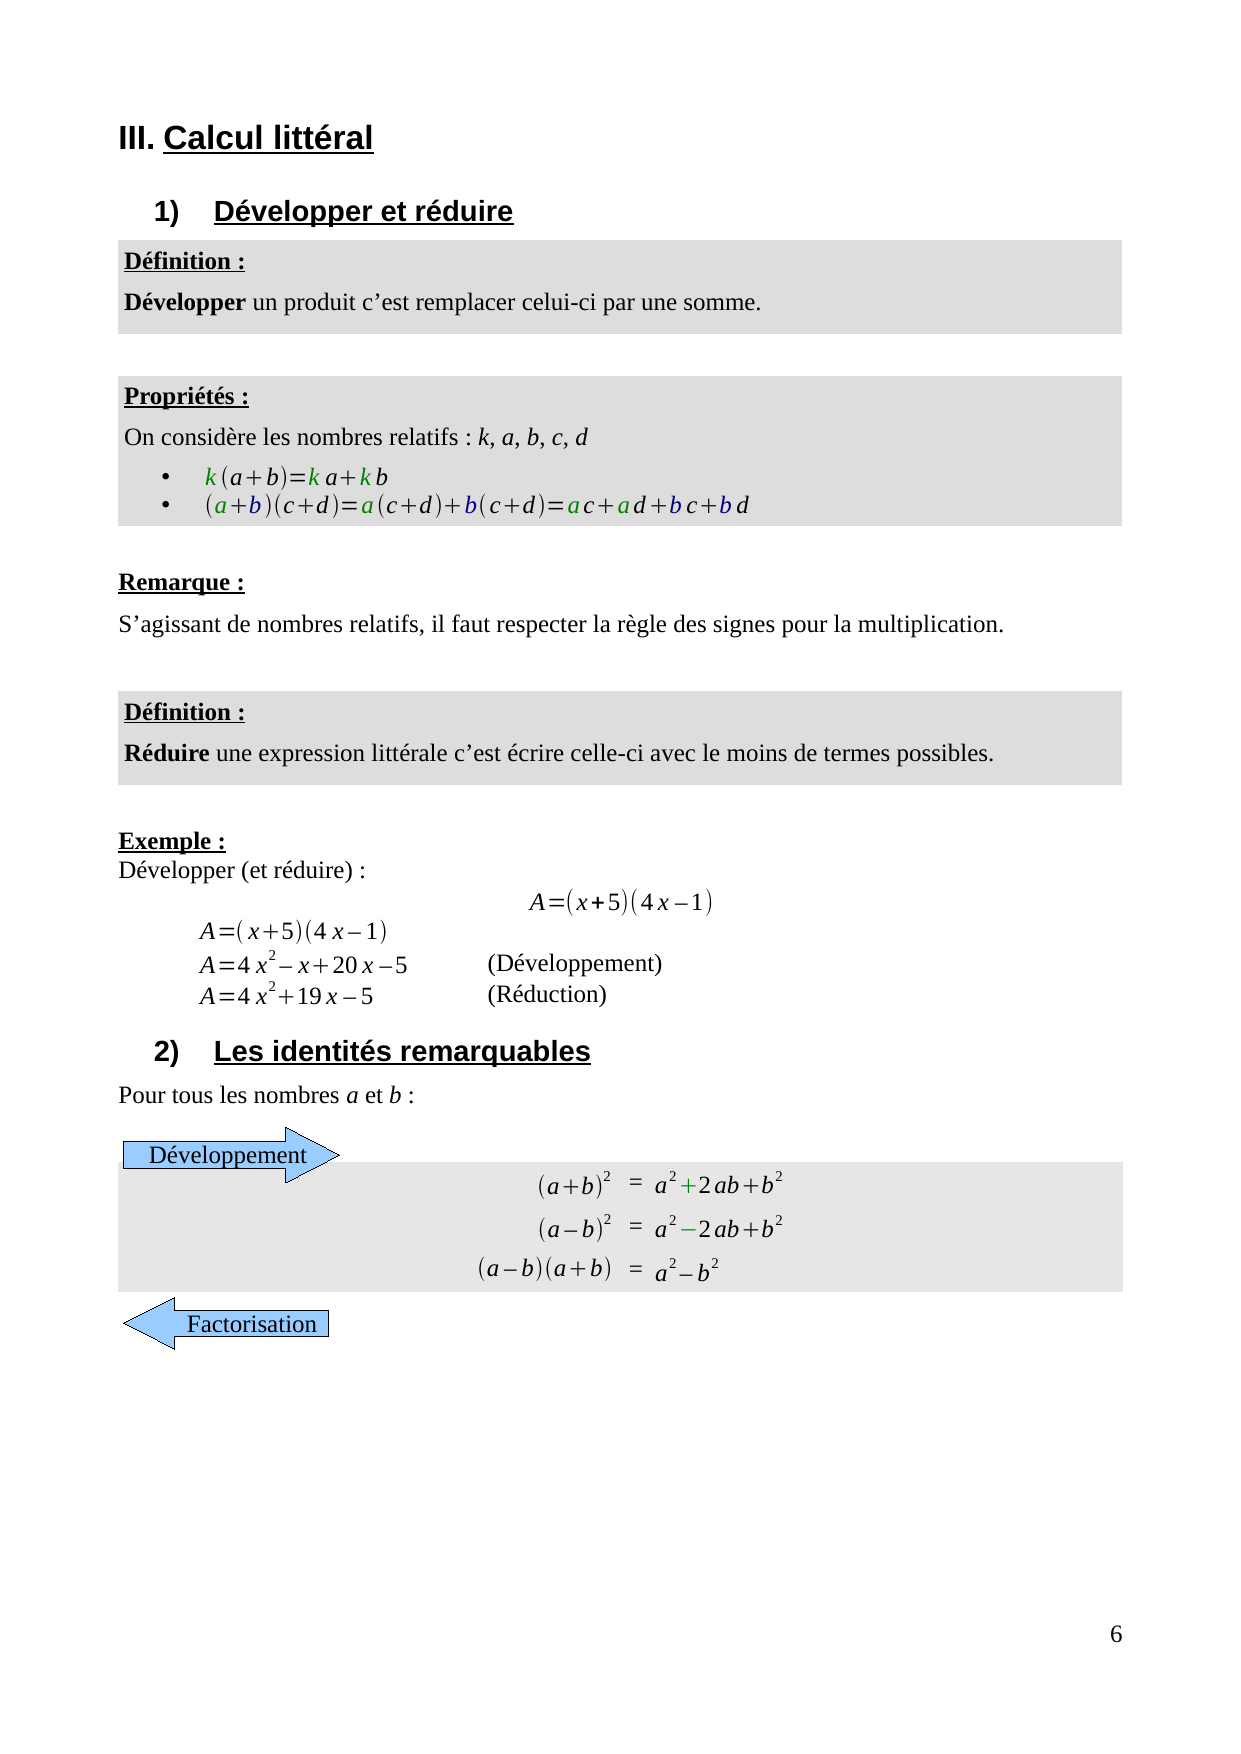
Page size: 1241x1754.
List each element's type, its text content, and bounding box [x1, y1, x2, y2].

table_cell [643, 1205, 1123, 1249]
table_cell [643, 1249, 1123, 1292]
table_cell [118, 1249, 623, 1292]
table_cell [118, 1292, 1123, 1361]
text S’agissant de nombres relatifs, il faut respecter la règle des signes pour la multiplication. [118, 609, 1122, 637]
table_cell = [623, 1205, 643, 1249]
table_header Définition : Développer un produit c’est remplacer celui-ci par une somme. [118, 240, 1122, 334]
table_cell = [623, 1249, 643, 1292]
text Développer (et réduire) : [118, 855, 1122, 884]
text Exemple : [118, 826, 1122, 855]
table_cell = [623, 1162, 643, 1205]
text Remarque : [118, 567, 1122, 596]
table_cell [643, 1162, 1123, 1205]
text Pour tous les nombres a et b : [118, 1080, 1122, 1109]
table_header Définition : Réduire une expression littérale c’est écrire celle-ci avec le moins de termes possibles. [118, 691, 1122, 785]
text (Développement) [118, 946, 1122, 978]
table_cell [118, 1205, 623, 1249]
subtitle Calcul littéral [118, 118, 1122, 157]
text (Réduction) [118, 978, 1122, 1009]
subtitle Développer et réduire [153, 194, 1122, 228]
table_header [118, 1121, 1123, 1162]
subtitle Les identités remarquables [153, 1034, 1122, 1068]
table_header Propriétés : On considère les nombres relatifs : k, a, b, c, d [118, 376, 1122, 526]
table_cell [118, 1162, 623, 1205]
